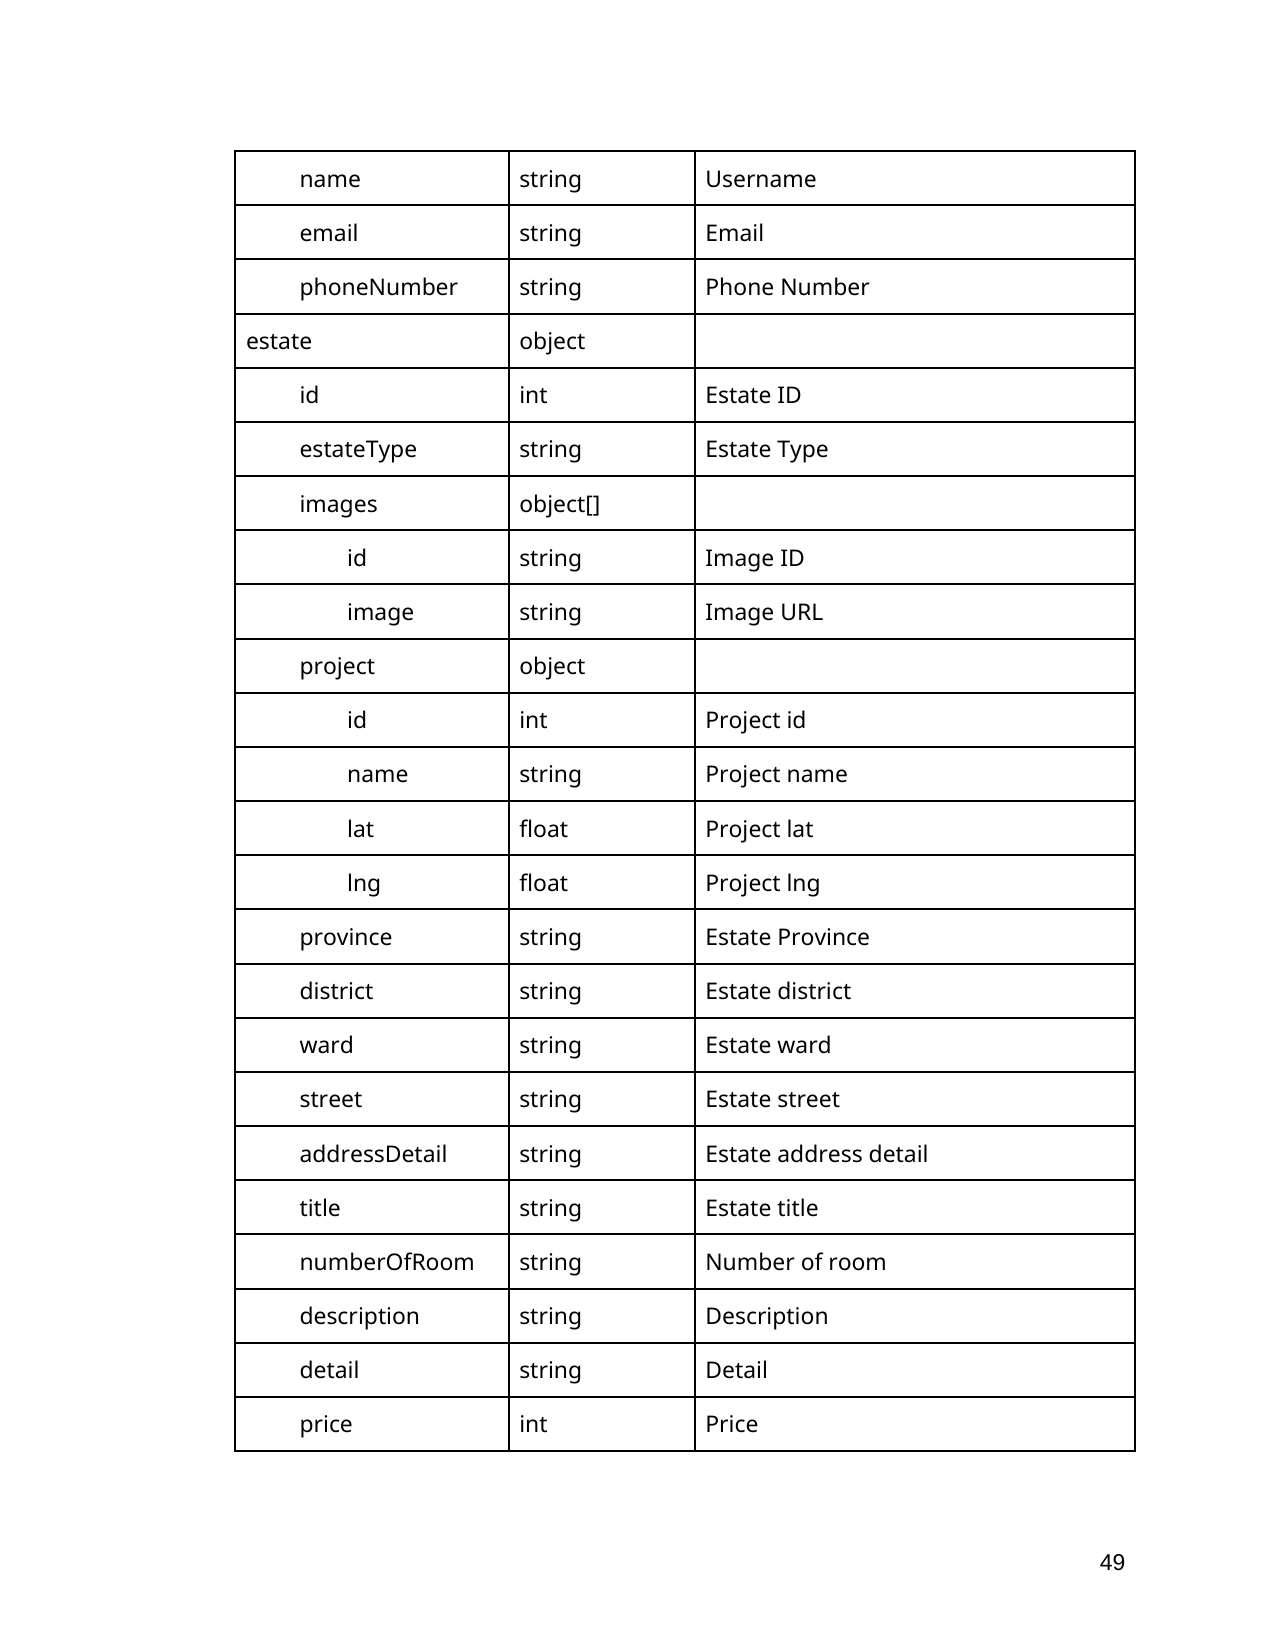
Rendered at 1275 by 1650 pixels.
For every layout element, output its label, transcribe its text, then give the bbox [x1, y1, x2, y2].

table_cell int [510, 1398, 694, 1450]
table_cell estate [236, 315, 508, 367]
table_cell float [510, 856, 694, 908]
table_cell [696, 640, 1134, 692]
table_cell Estate district [696, 965, 1134, 1017]
table_cell description [236, 1290, 508, 1342]
table_cell Phone Number [696, 260, 1134, 312]
table_cell image [236, 585, 508, 637]
table_cell string [510, 1344, 694, 1396]
table_cell string [510, 260, 694, 312]
table_cell Estate ward [696, 1019, 1134, 1071]
table_cell string [510, 1181, 694, 1233]
table_cell Image ID [696, 531, 1134, 583]
table_cell title [236, 1181, 508, 1233]
table_cell lng [236, 856, 508, 908]
table_cell int [510, 694, 694, 746]
table_cell district [236, 965, 508, 1017]
table_cell Number of room [696, 1235, 1134, 1287]
table_cell string [510, 910, 694, 962]
table_cell Estate Province [696, 910, 1134, 962]
table_cell name [236, 152, 508, 204]
table_cell Image URL [696, 585, 1134, 637]
table_cell Price [696, 1398, 1134, 1450]
table_cell email [236, 206, 508, 258]
table_cell addressDetail [236, 1127, 508, 1179]
table_cell lat [236, 802, 508, 854]
table_cell string [510, 1290, 694, 1342]
table_cell id [236, 531, 508, 583]
table_cell Detail [696, 1344, 1134, 1396]
table_cell string [510, 965, 694, 1017]
table_cell project [236, 640, 508, 692]
table_cell Project id [696, 694, 1134, 746]
table_cell province [236, 910, 508, 962]
table_cell object[] [510, 477, 694, 529]
table_cell string [510, 585, 694, 637]
table_cell ward [236, 1019, 508, 1071]
table_cell Description [696, 1290, 1134, 1342]
table_cell numberOfRoom [236, 1235, 508, 1287]
table_cell id [236, 369, 508, 421]
table_cell Project lng [696, 856, 1134, 908]
table_cell string [510, 1235, 694, 1287]
table_cell string [510, 1019, 694, 1071]
table_cell detail [236, 1344, 508, 1396]
table_cell phoneNumber [236, 260, 508, 312]
table_cell id [236, 694, 508, 746]
table_cell Project name [696, 748, 1134, 800]
table_cell object [510, 640, 694, 692]
table_cell string [510, 206, 694, 258]
table_cell price [236, 1398, 508, 1450]
table_cell float [510, 802, 694, 854]
table_cell [696, 315, 1134, 367]
table_cell string [510, 1073, 694, 1125]
table_cell string [510, 423, 694, 475]
table_cell Estate street [696, 1073, 1134, 1125]
table_cell Estate title [696, 1181, 1134, 1233]
table_cell images [236, 477, 508, 529]
table_cell Username [696, 152, 1134, 204]
table_cell string [510, 152, 694, 204]
table_cell int [510, 369, 694, 421]
table_cell Project lat [696, 802, 1134, 854]
table_cell string [510, 748, 694, 800]
table_cell [696, 477, 1134, 529]
table_cell Estate address detail [696, 1127, 1134, 1179]
table_cell object [510, 315, 694, 367]
table_cell string [510, 531, 694, 583]
table_cell string [510, 1127, 694, 1179]
table_cell name [236, 748, 508, 800]
table_cell Estate Type [696, 423, 1134, 475]
table_cell estateType [236, 423, 508, 475]
table_cell Email [696, 206, 1134, 258]
table_cell street [236, 1073, 508, 1125]
table_cell Estate ID [696, 369, 1134, 421]
